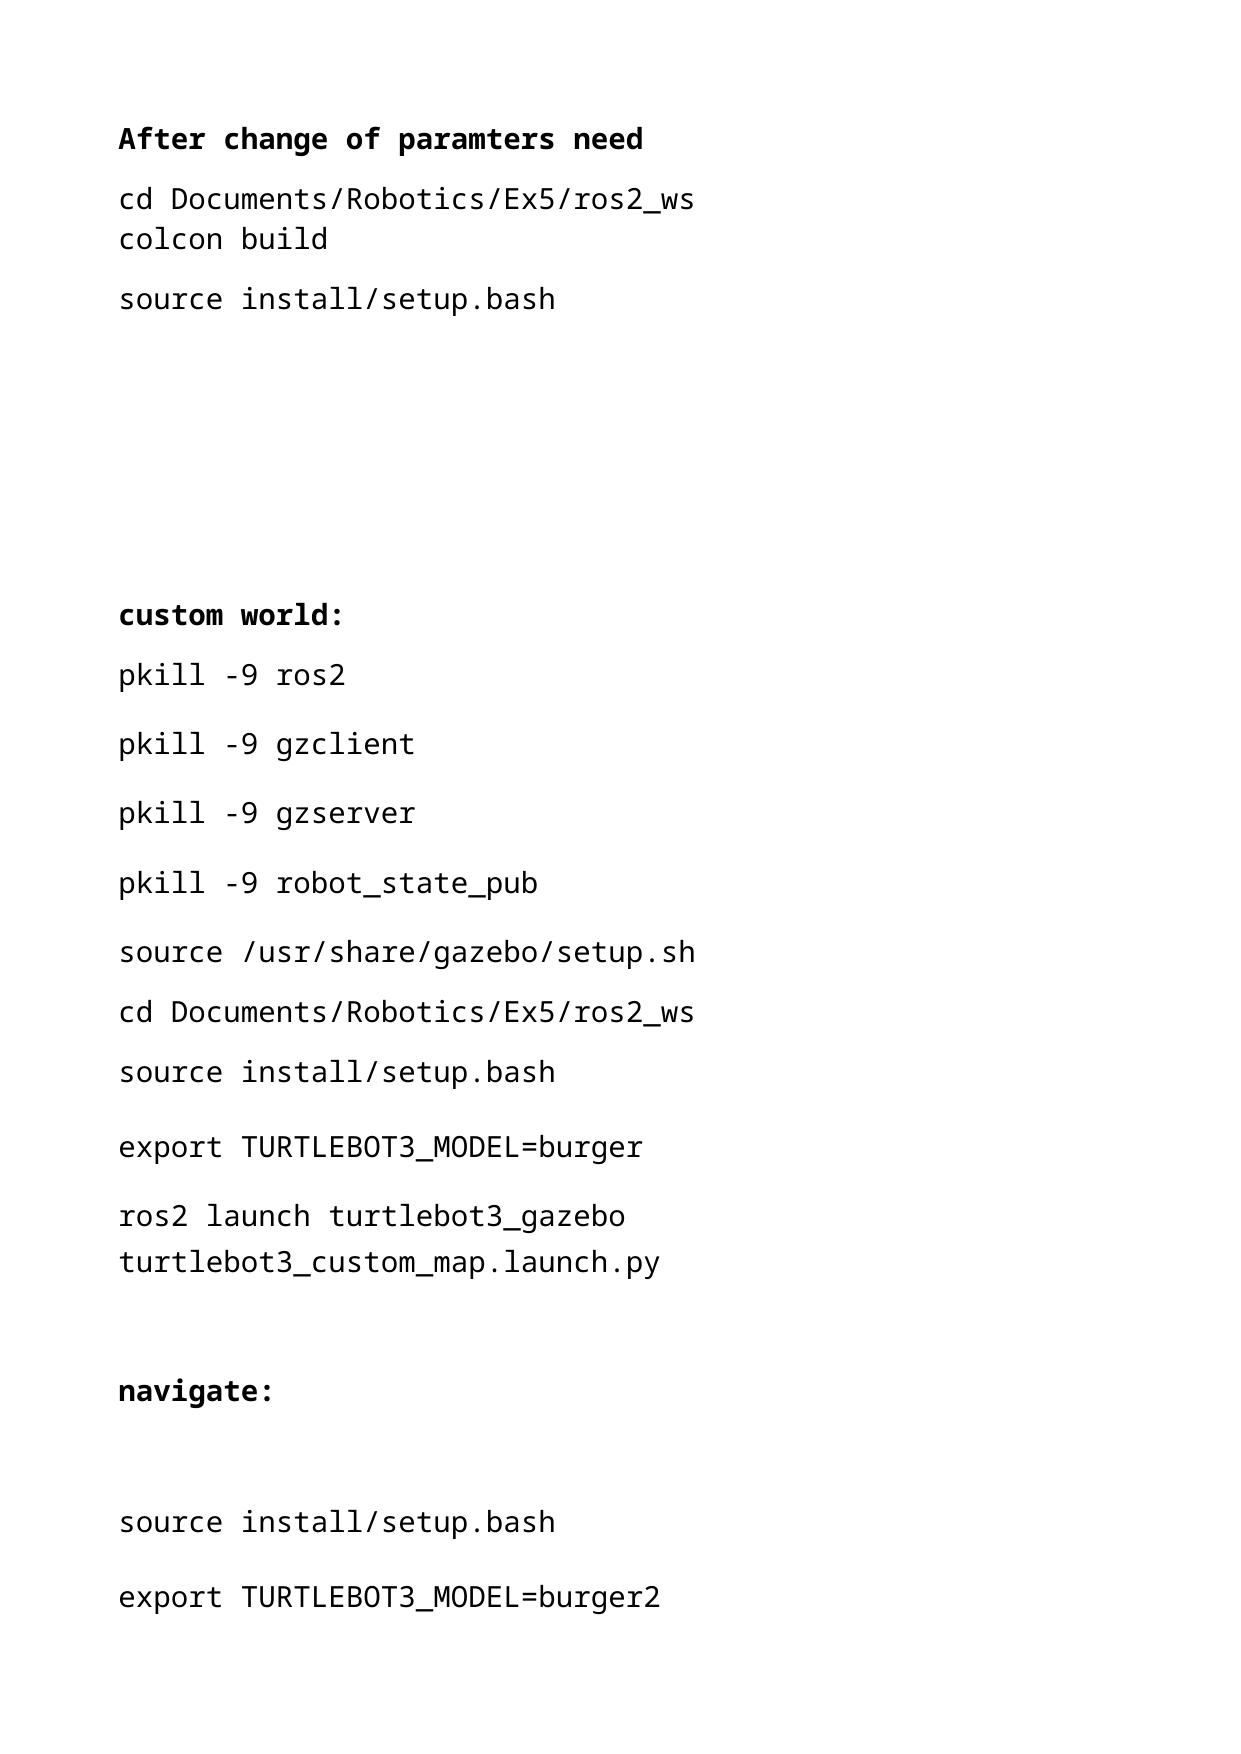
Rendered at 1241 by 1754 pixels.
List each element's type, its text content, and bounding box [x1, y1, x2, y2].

text custom world: [118, 594, 1122, 634]
text pkill -9 ros2 [118, 654, 1122, 694]
text ros2 launch turtlebot3_gazebo turtlebot3_custom_map.launch.py [118, 1196, 1122, 1281]
text navigate: [118, 1370, 1122, 1410]
text After change of paramters need [118, 118, 1122, 158]
text export TURTLEBOT3_MODEL=burger [118, 1127, 1122, 1166]
text pkill -9 gzserver [118, 793, 1122, 832]
text export TURTLEBOT3_MODEL=burger2 [118, 1577, 1122, 1616]
text cd Documents/Robotics/Ex5/ros2_ws [118, 991, 1122, 1031]
text pkill -9 gzclient [118, 723, 1122, 763]
text source install/setup.bash [118, 1501, 1122, 1541]
text source /usr/share/gazebo/setup.sh [118, 931, 1122, 971]
text cd Documents/Robotics/Ex5/ros2_ws [118, 178, 1122, 218]
text pkill -9 robot_state_pub [118, 862, 1122, 902]
text source install/setup.bash [118, 278, 1122, 318]
text colcon build [118, 218, 1122, 258]
text source install/setup.bash [118, 1051, 1122, 1091]
